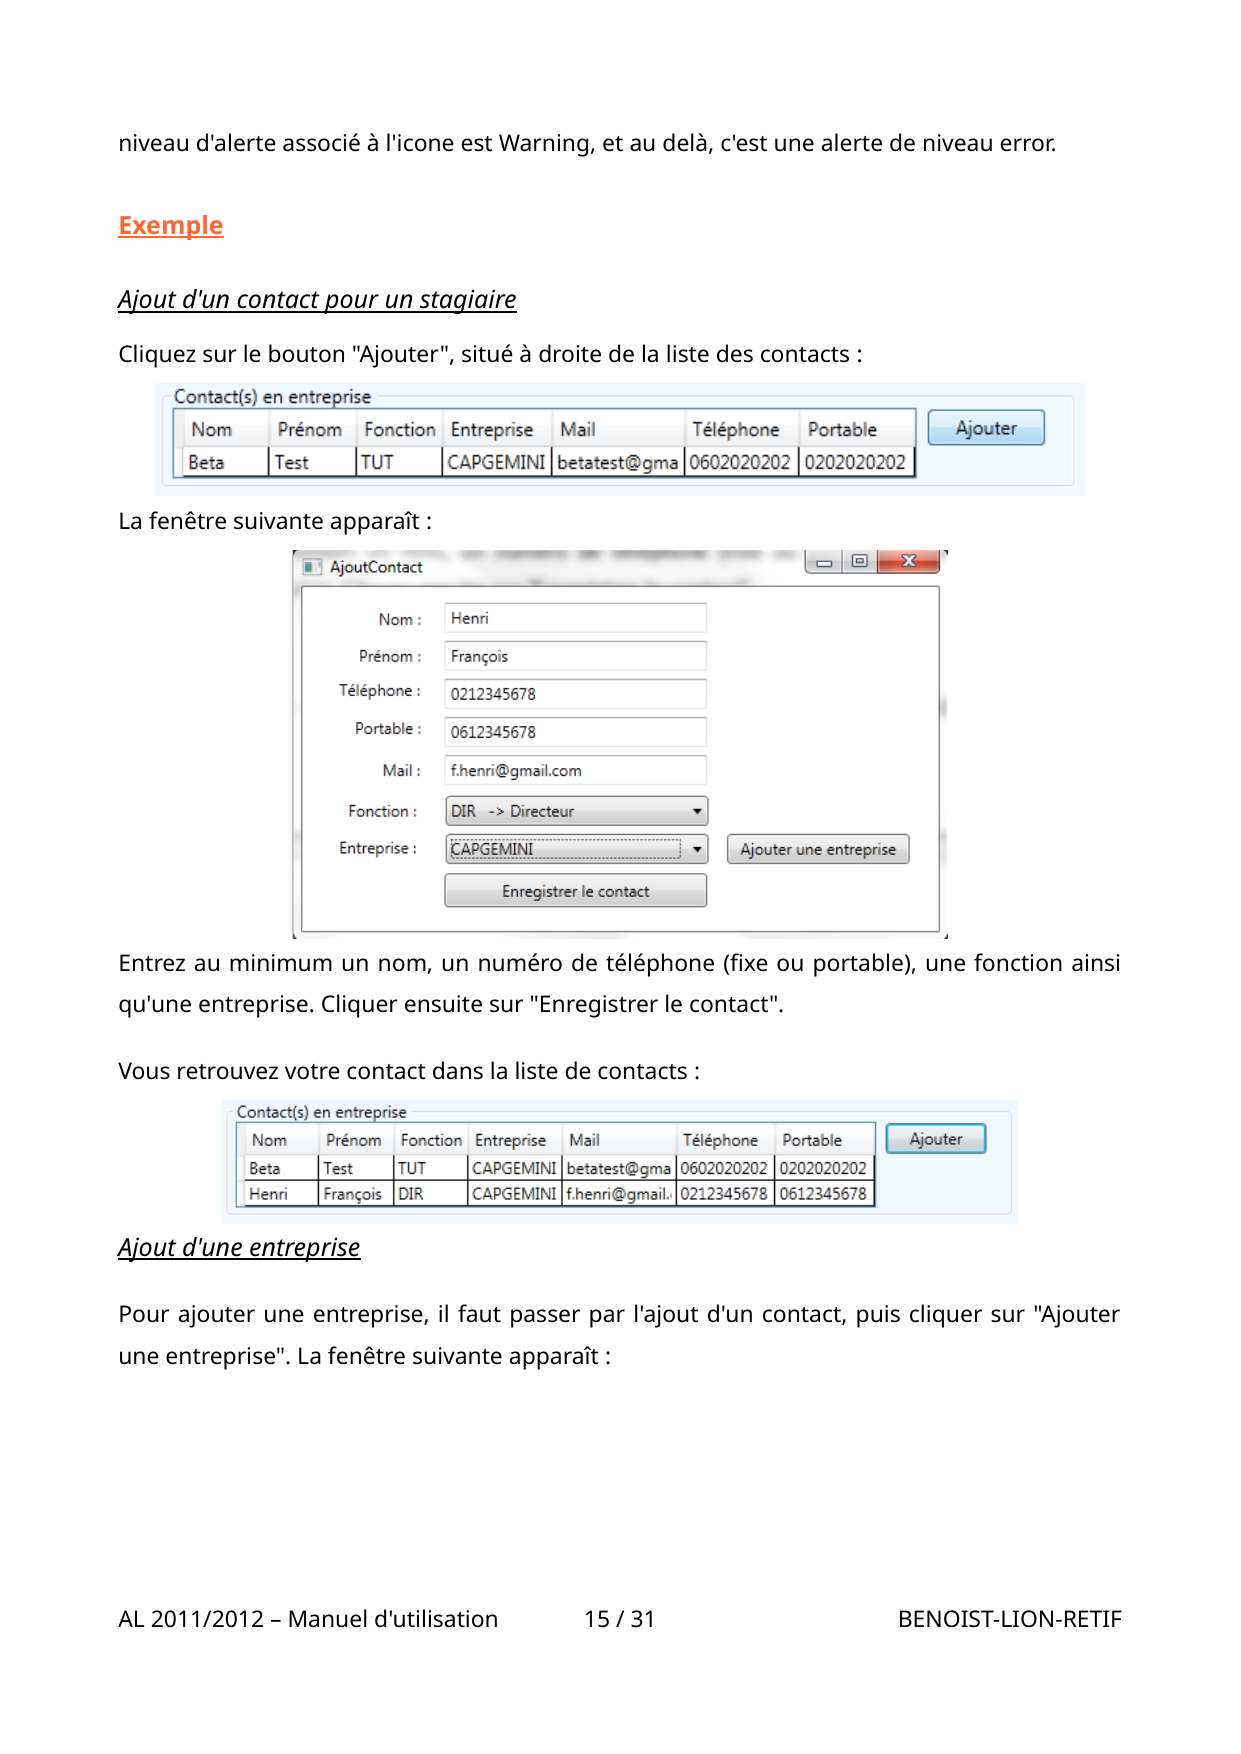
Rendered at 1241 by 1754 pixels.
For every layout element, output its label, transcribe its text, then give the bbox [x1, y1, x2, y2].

text Cliquez sur le bouton "Ajouter", situé à droite de la liste des contacts : [118, 330, 1122, 371]
subtitle Exemple [118, 201, 1122, 242]
text Vous retrouvez votre contact dans la liste de contacts : [118, 1046, 1122, 1087]
text La fenêtre suivante apparaît : [118, 396, 1122, 537]
picture [292, 550, 948, 939]
subtitle Ajout d'un contact pour un stagiaire [118, 276, 1122, 317]
subtitle Ajout d'une entreprise [118, 1125, 1122, 1265]
picture [154, 383, 1086, 496]
text Pour ajouter une entreprise, il faut passer par l'ajout d'un contact, puis cliquer sur "Ajouter une entreprise". La fenêtre suivante apparaît : [118, 1290, 1122, 1372]
text niveau d'alerte associé à l'icone est Warning, et au delà, c'est une alerte de niveau error. [118, 118, 1122, 159]
picture [221, 1100, 1019, 1224]
text Entrez au minimum un nom, un numéro de téléphone (fixe ou portable), une fonction ainsi qu'une entreprise. Cliquer ensuite sur "Enregistrer le contact". [118, 562, 1122, 1021]
